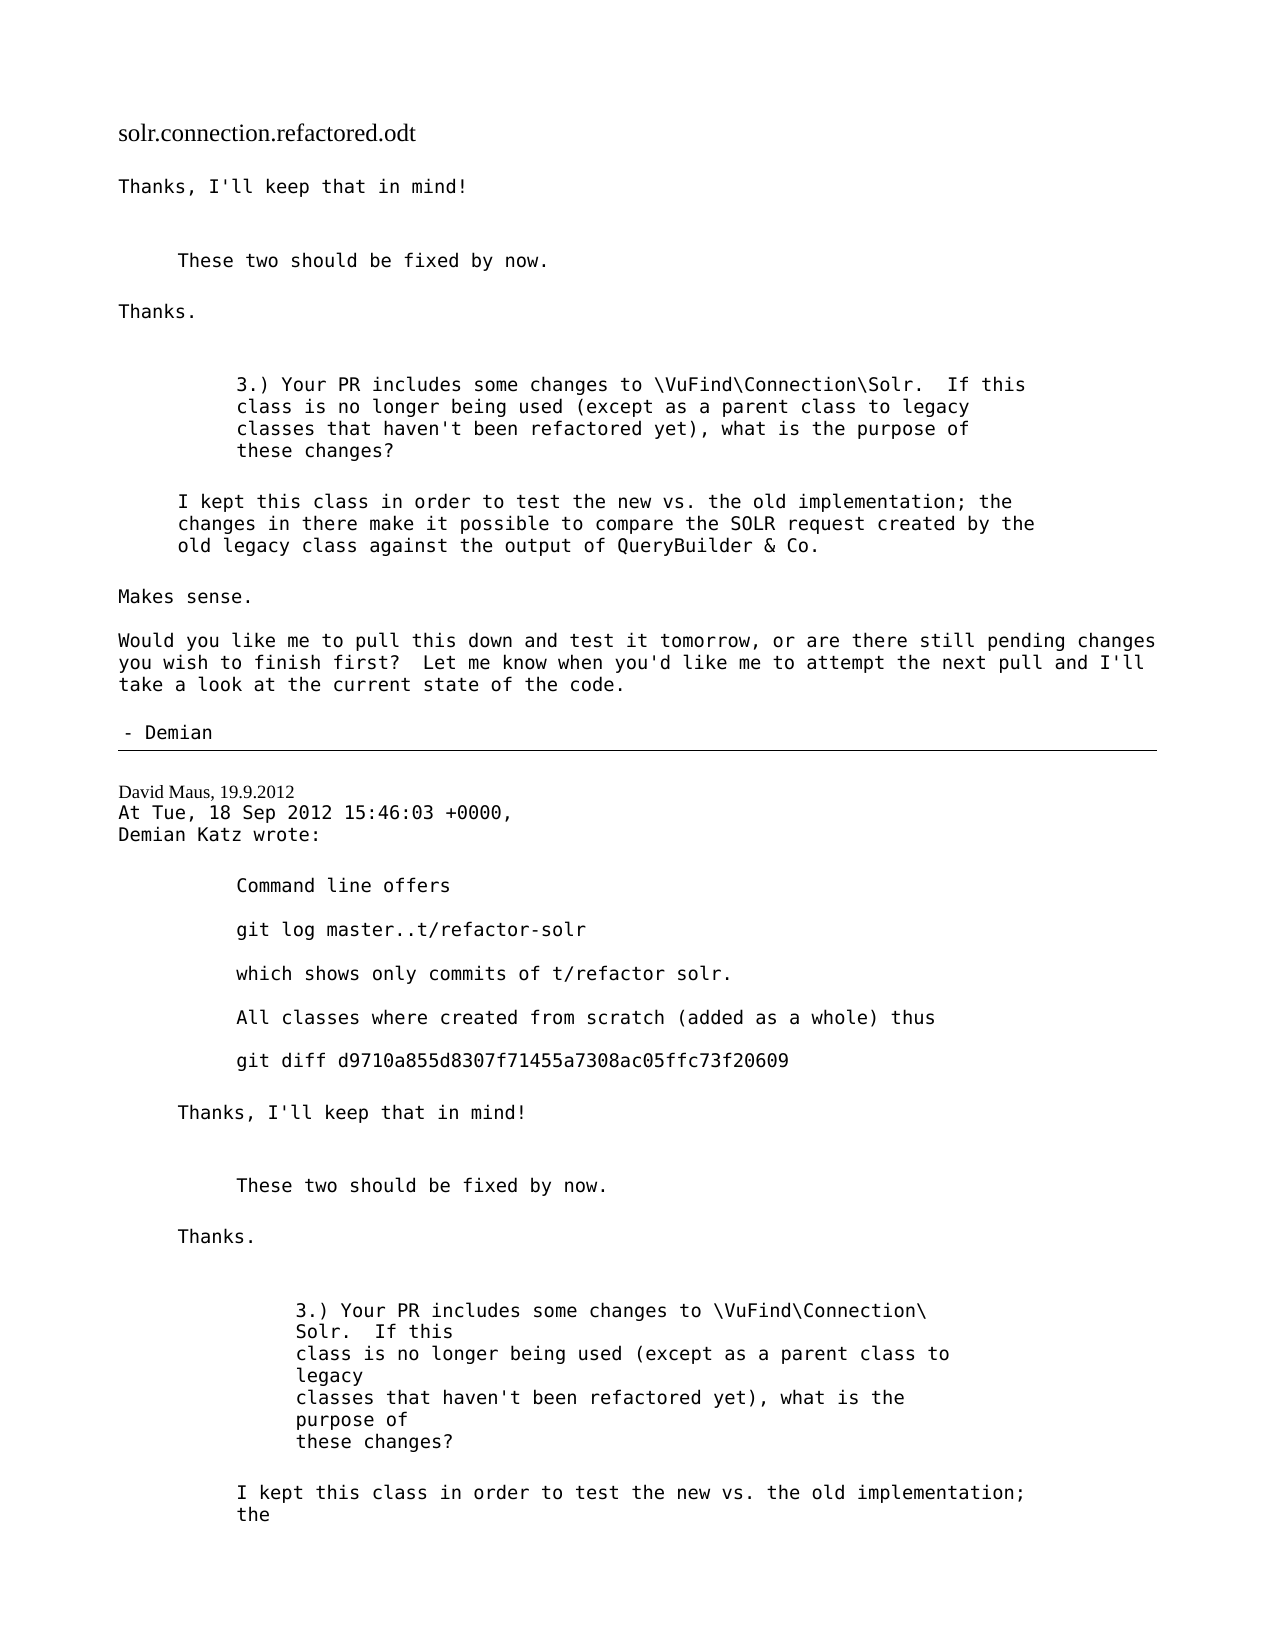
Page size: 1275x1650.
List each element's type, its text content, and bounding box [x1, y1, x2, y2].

text 3.) Your PR includes some changes to \VuFind\Connection\Solr. If this [295, 1300, 980, 1343]
text classes that haven't been refactored yet), what is the purpose of [295, 1387, 980, 1431]
text Thanks, I'll keep that in mind! [118, 176, 1157, 198]
text Thanks, I'll keep that in mind! [177, 1102, 1098, 1124]
text At Tue, 18 Sep 2012 15:46:03 +0000, [118, 802, 1157, 824]
text Thanks. [177, 1226, 1098, 1248]
text Demian Katz wrote: [118, 824, 1157, 846]
text classes that haven't been refactored yet), what is the purpose of [236, 418, 1039, 440]
text 3.) Your PR includes some changes to \VuFind\Connection\Solr. If this [236, 374, 1039, 396]
text git diff d9710a855d8307f71455a7308ac05ffc73f20609 [236, 1051, 1039, 1072]
text git log master..t/refactor-solr [236, 919, 1039, 941]
text Would you like me to pull this down and test it tomorrow, or are there still pending changes you wish to finish first? Let me know when you'd like me to attempt the next pull and I'll take a look at the current state of the code. [118, 630, 1157, 696]
text These two should be fixed by now. [177, 249, 1098, 271]
text class is no longer being used (except as a parent class to legacy [236, 396, 1039, 418]
text Makes sense. [118, 586, 1157, 608]
text Command line offers [236, 876, 1039, 897]
text These two should be fixed by now. [236, 1175, 1039, 1197]
text these changes? [295, 1431, 980, 1453]
text All classes where created from scratch (added as a whole) thus [236, 1007, 1039, 1029]
text old legacy class against the output of QueryBuilder & Co. [177, 535, 1098, 557]
text David Maus, 19.9.2012 [118, 781, 1157, 802]
text these changes? [236, 440, 1039, 462]
text I kept this class in order to test the new vs. the old implementation; the [177, 491, 1098, 513]
text Thanks. [118, 301, 1157, 323]
text - Demian [118, 717, 1157, 750]
text which shows only commits of t/refactor solr. [236, 963, 1039, 985]
text changes in there make it possible to compare the SOLR request created by the [177, 513, 1098, 535]
text class is no longer being used (except as a parent class to legacy [295, 1343, 980, 1387]
text I kept this class in order to test the new vs. the old implementation; the [236, 1482, 1039, 1526]
